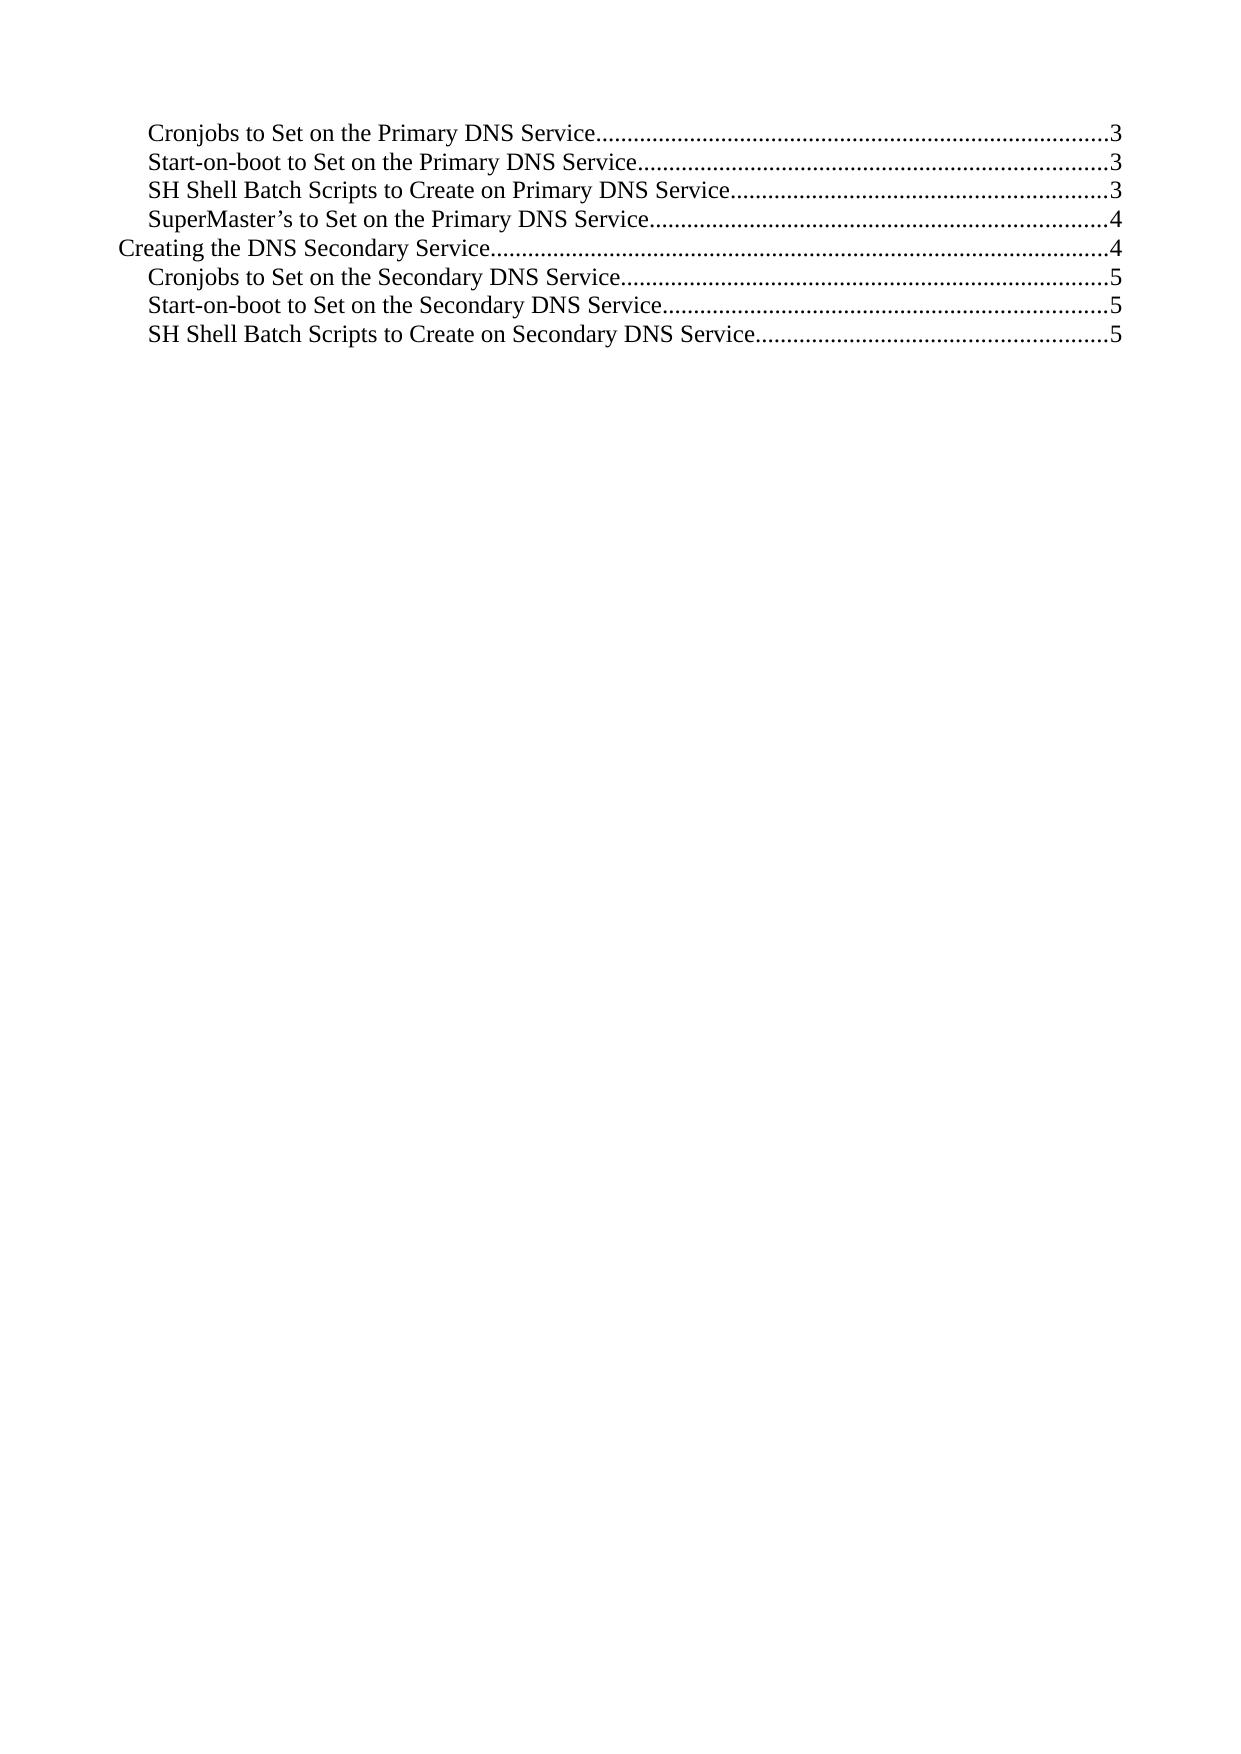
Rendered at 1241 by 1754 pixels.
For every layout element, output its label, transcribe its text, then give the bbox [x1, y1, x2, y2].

text Start-on-boot to Set on the Primary DNS Service 3 [148, 147, 1122, 176]
text SH Shell Batch Scripts to Create on Primary DNS Service 3 [148, 176, 1122, 204]
text SuperMaster’s to Set on the Primary DNS Service 4 [148, 204, 1122, 233]
text Cronjobs to Set on the Primary DNS Service 3 [148, 118, 1122, 147]
text Cronjobs to Set on the Secondary DNS Service 5 [148, 262, 1122, 291]
text Start-on-boot to Set on the Secondary DNS Service 5 [148, 291, 1122, 319]
text Creating the DNS Secondary Service 4 [118, 233, 1122, 262]
text SH Shell Batch Scripts to Create on Secondary DNS Service 5 [148, 319, 1122, 348]
